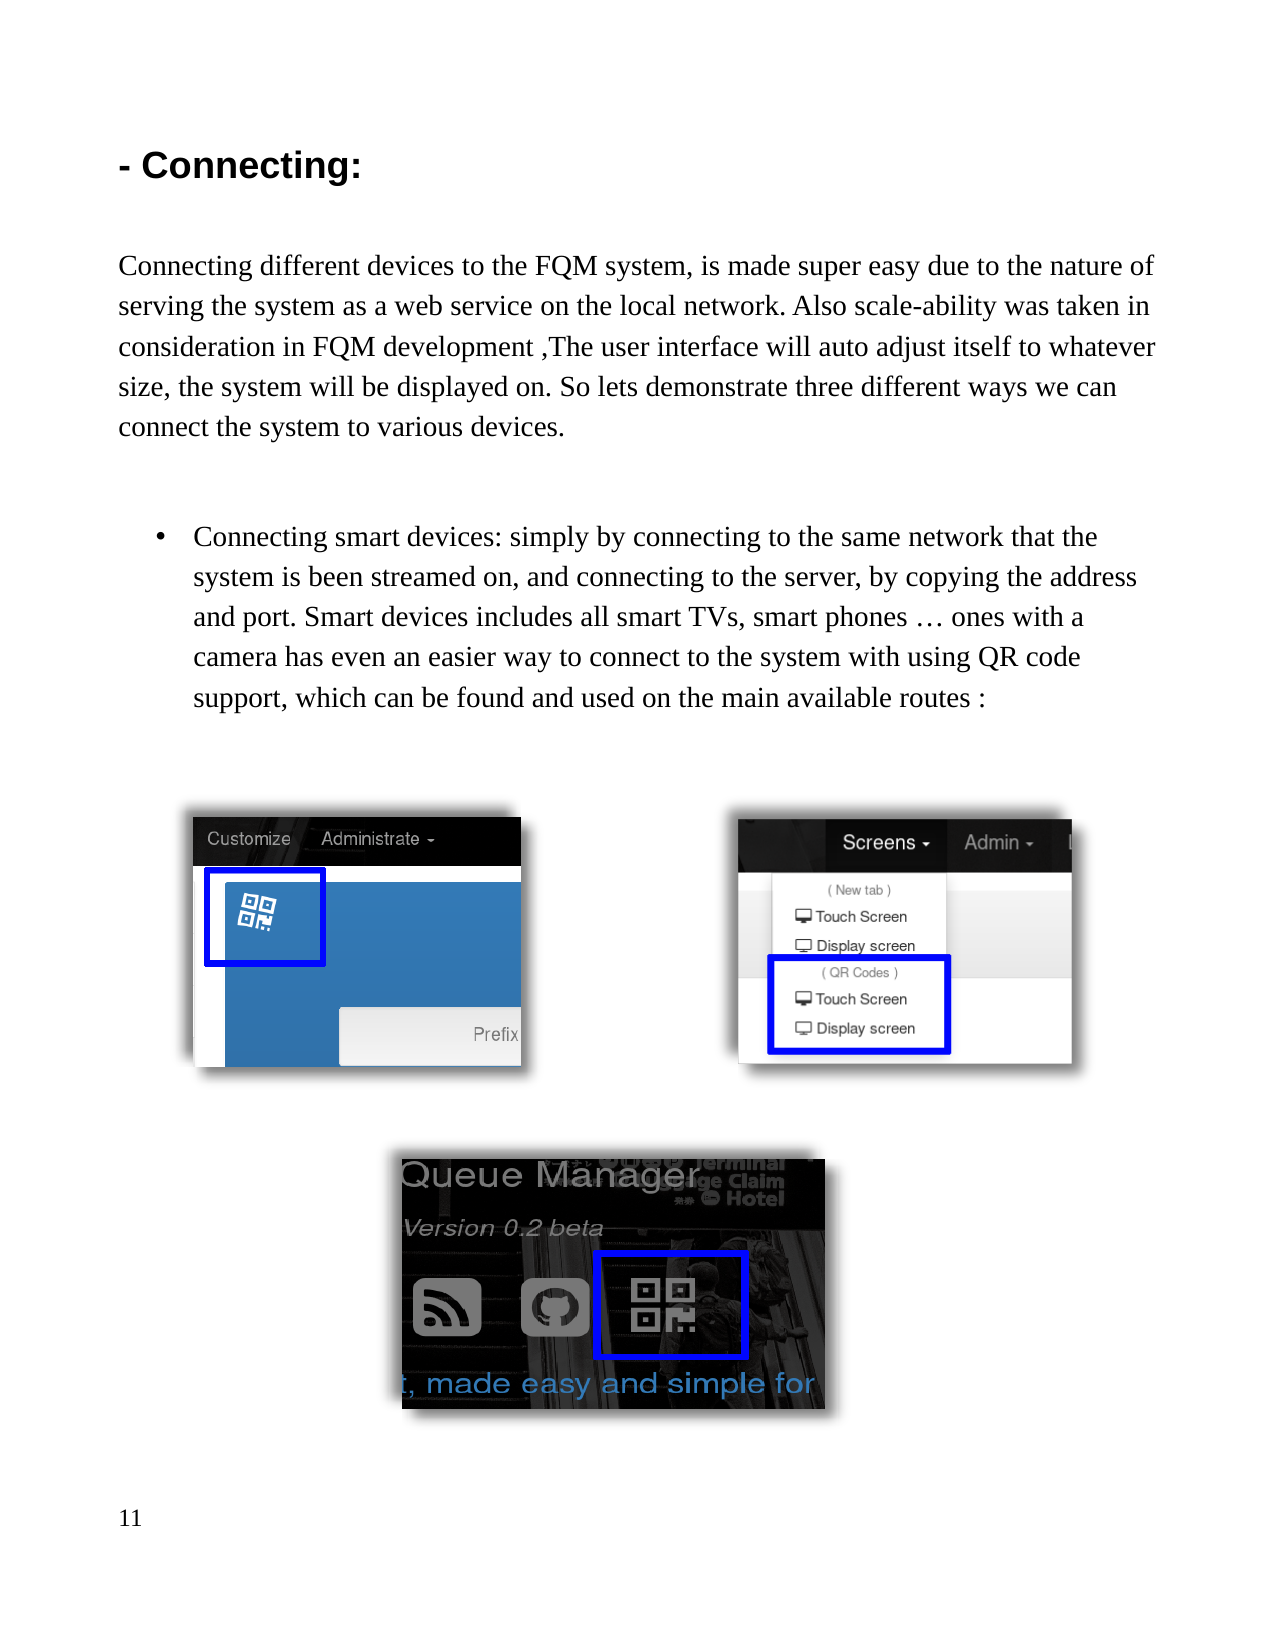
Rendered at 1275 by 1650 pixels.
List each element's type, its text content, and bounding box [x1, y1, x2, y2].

picture [165, 789, 548, 1094]
picture [708, 789, 1102, 1094]
list Connecting smart devices: simply by connecting to the same network that the system is been streamed on, and connecting to the server, by copying the address and port. Smart devices includes all smart TVs, smart phones … ones with a camera has even an easier way to connect to the system with using QR code support, which can be found and used on the main available routes : [156, 519, 1157, 713]
picture [371, 1133, 857, 1435]
subtitle - Connecting: [118, 143, 1157, 187]
text Connecting different devices to the FQM system, is made super easy due to the nature of serving the system as a web service on the local network. Also scale-ability was taken in consideration in FQM development ,The user interface will auto adjust itself to whatever size, the system will be displayed on. So lets demonstrate three different ways we can connect the system to various devices. [118, 248, 1157, 443]
